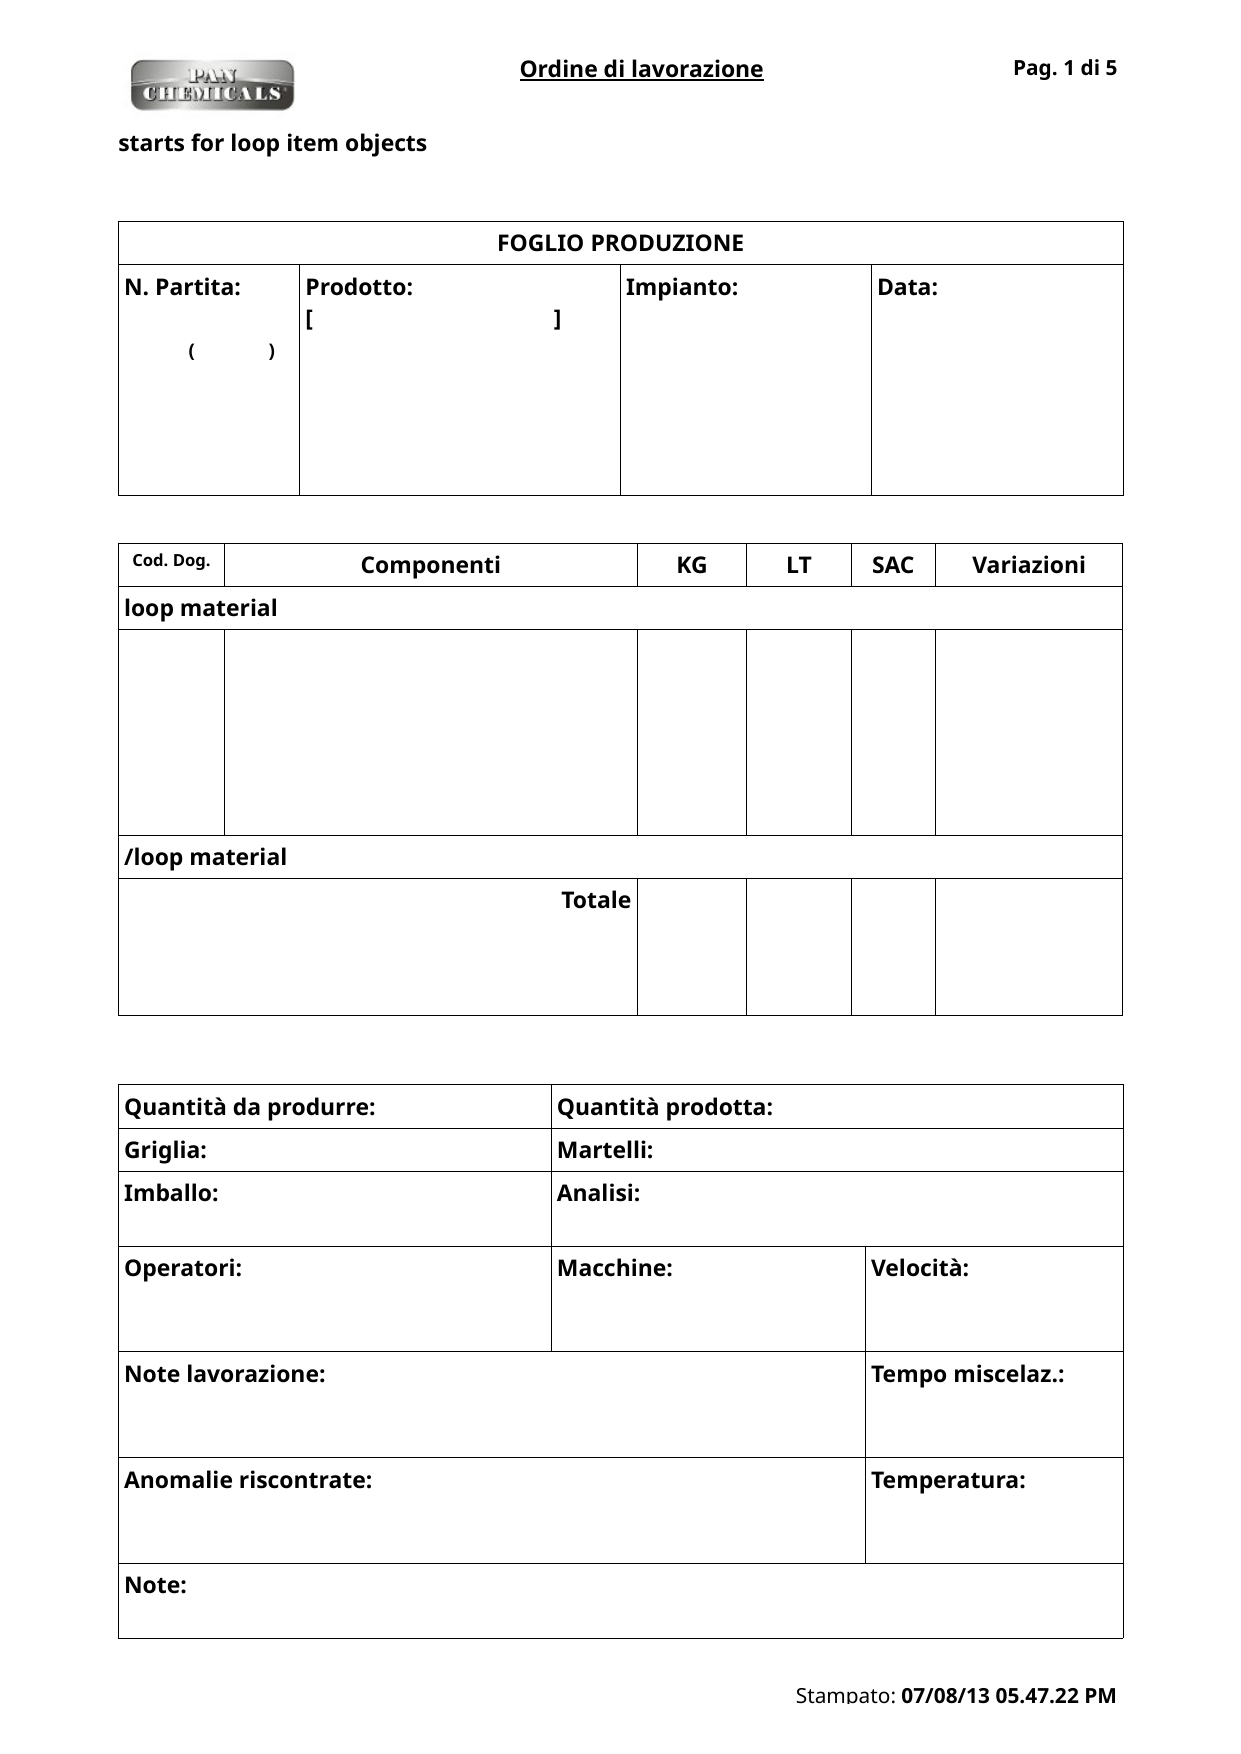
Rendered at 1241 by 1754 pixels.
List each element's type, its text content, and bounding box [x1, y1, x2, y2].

table_header LT [747, 544, 851, 586]
table_header Cod. Dog. [119, 544, 224, 586]
text <setLang('it_IT')> [118, 158, 1122, 190]
table_cell <o.product_qty / o.cycle> [638, 879, 746, 1015]
table_cell Macchine: [552, 1247, 865, 1351]
table_cell Tempo miscelaz.: <get_parameter('parameter_time_misc')> [866, 1352, 1123, 1457]
table_cell Totale [119, 879, 637, 1015]
table_cell Imballo: [119, 1172, 551, 1246]
table_cell Note lavorazione: <get_parameter('parameter_note')> [119, 1352, 865, 1457]
table_cell Anomalie riscontrate: <o.anomalie_note> [119, 1458, 865, 1563]
table_cell Analisi: <get_analysis_info(o.production_id.id)> [552, 1172, 1123, 1246]
table_header Quantità prodotta: [552, 1085, 1123, 1128]
table_cell Prodotto: [<o.product.default_code>] <o.product.name> [300, 265, 620, 495]
table_cell /loop material [119, 836, 1122, 878]
table_cell [852, 630, 935, 834]
table_cell N. Partita: <o.production_id.name> (<o.name>) [119, 265, 299, 495]
table_cell <material.product_id.name> [225, 630, 637, 834]
table_header Componenti [225, 544, 637, 586]
table_cell Impianto: <o.workcenter_id.name or ""> [621, 265, 871, 495]
table_cell Velocità: <get_parameter('parameter_speed')> [866, 1247, 1123, 1351]
text starts for loop item objects [118, 127, 1122, 158]
table_cell Note: <o.lavoration_note> [119, 1564, 1123, 1638]
picture [123, 52, 302, 118]
table_header KG [638, 544, 746, 586]
table_cell Griglia: <get_parameter('parameter_grid') > [119, 1129, 551, 1171]
table_cell Temperatura: <get_parameter('parameter_temperature')> [866, 1458, 1123, 1563]
table_header FOGLIO PRODUZIONE [119, 222, 1123, 264]
table_cell Martelli: <get_parameter('parameter_hammer')> [552, 1129, 1123, 1171]
table_cell <material.product_id.duty_id.name if material.product_id.duty_id else '/'> [119, 630, 224, 834]
table_cell <material.quantity / o.cycle> [638, 630, 746, 834]
table_cell [852, 879, 935, 1015]
table_cell Data: <formatLang(o.real_date_planned, date_time=True)[:10]> <formatLang(o.real_date_planned,date_time=True)[11:]> [872, 265, 1123, 495]
table_cell loop material [119, 587, 1122, 629]
table_header Variazioni [936, 544, 1122, 586]
table_cell Operatori: [119, 1247, 551, 1351]
table_cell [747, 879, 851, 1015]
table_cell [936, 879, 1122, 1015]
table_cell [747, 630, 851, 834]
text <load_parameter(o.product.id,o.workcenter_id.id)> [118, 190, 1122, 221]
table_cell [936, 630, 1122, 834]
table_header Quantità da produrre: <o.cycle> [119, 1085, 551, 1128]
table_header SAC [852, 544, 935, 586]
